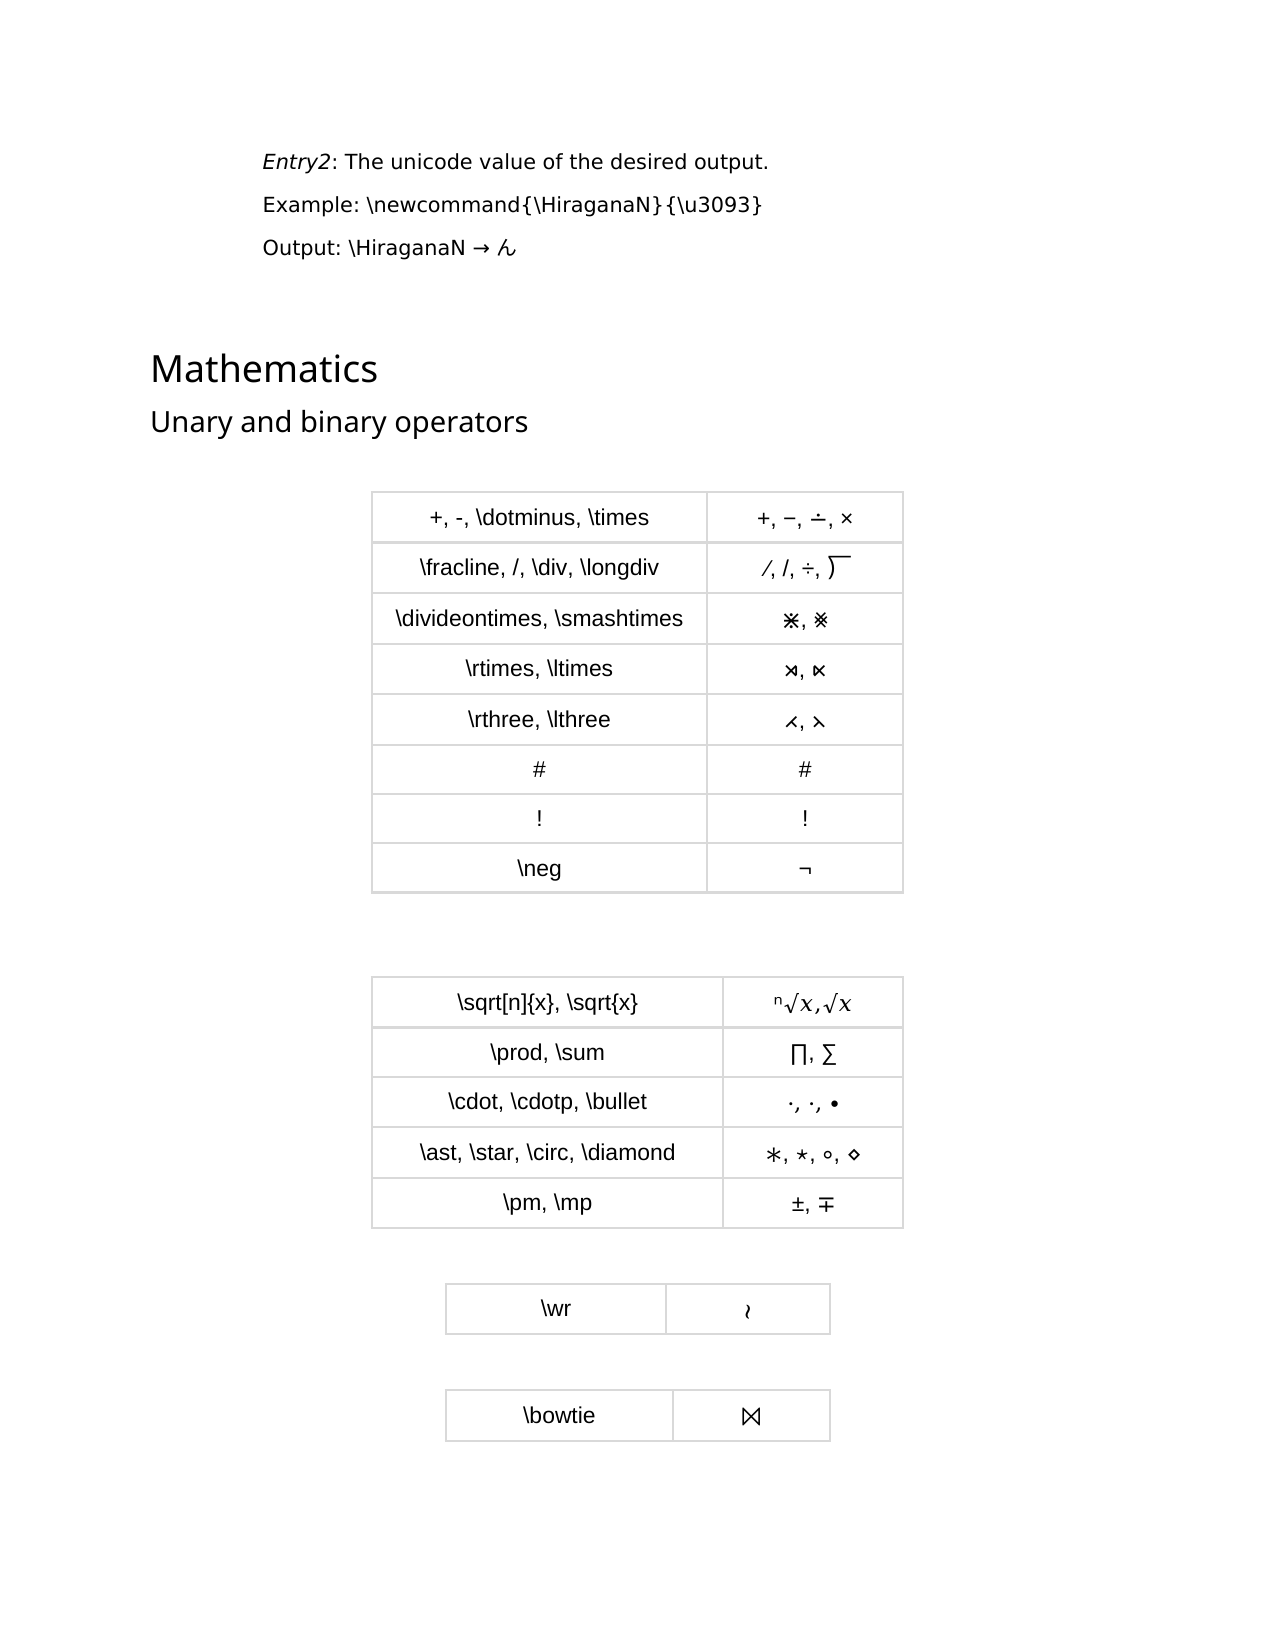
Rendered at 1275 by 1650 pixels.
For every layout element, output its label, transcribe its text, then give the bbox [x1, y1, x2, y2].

table_header +, −, ∸, × [708, 493, 902, 541]
table_cell \ast, \star, \circ, \diamond [373, 1128, 722, 1177]
table_header +, -, \dotminus, \times [373, 493, 706, 541]
table_header ⨝ [674, 1391, 829, 1439]
table_cell \divideontimes, \smashtimes [373, 594, 706, 642]
table_cell ⋊, ⋉ [708, 645, 902, 693]
list Output: \HiraganaN → ん [225, 236, 1125, 260]
table_header \sqrt[n]{x}, \sqrt{x} [373, 978, 722, 1026]
table_cell \cdot, \cdotp, \bullet [373, 1078, 722, 1126]
table_cell ⋌, ⋋ [708, 695, 902, 743]
subtitle Mathematics [150, 287, 1125, 393]
table_cell \pm, \mp [373, 1179, 722, 1227]
table_cell \prod, \sum [373, 1029, 722, 1076]
list Entry2: The unicode value of the desired output. [225, 150, 1125, 174]
table_cell ·, ⋅, ∙ [724, 1078, 902, 1126]
table_cell ∏, ∑ [724, 1029, 902, 1076]
table_cell # [708, 746, 902, 793]
subtitle Unary and binary operators [150, 401, 1125, 441]
table_header \wr [447, 1285, 665, 1333]
table_cell ∗, ⋆, ∘, ⋄ [724, 1128, 902, 1177]
list Example: \newcommand{\HiraganaN}{\u3093} [225, 193, 1125, 217]
table_cell ¬ [708, 844, 902, 891]
table_header ⁿ√𝑥,√𝑥 [724, 978, 902, 1026]
table_header \bowtie [447, 1391, 672, 1439]
table_cell \rthree, \lthree [373, 695, 706, 743]
table_header ≀ [667, 1285, 829, 1333]
table_cell ∕, /, ÷, ⟌ [708, 544, 902, 592]
table_cell ! [708, 795, 902, 842]
table_cell ⋇, ⨳ [708, 594, 902, 642]
table_cell ±, ∓ [724, 1179, 902, 1227]
table_cell \fracline, /, \div, \longdiv [373, 544, 706, 592]
table_cell \rtimes, \ltimes [373, 645, 706, 693]
table_cell \neg [373, 844, 706, 891]
table_cell # [373, 746, 706, 793]
table_cell ! [373, 795, 706, 842]
